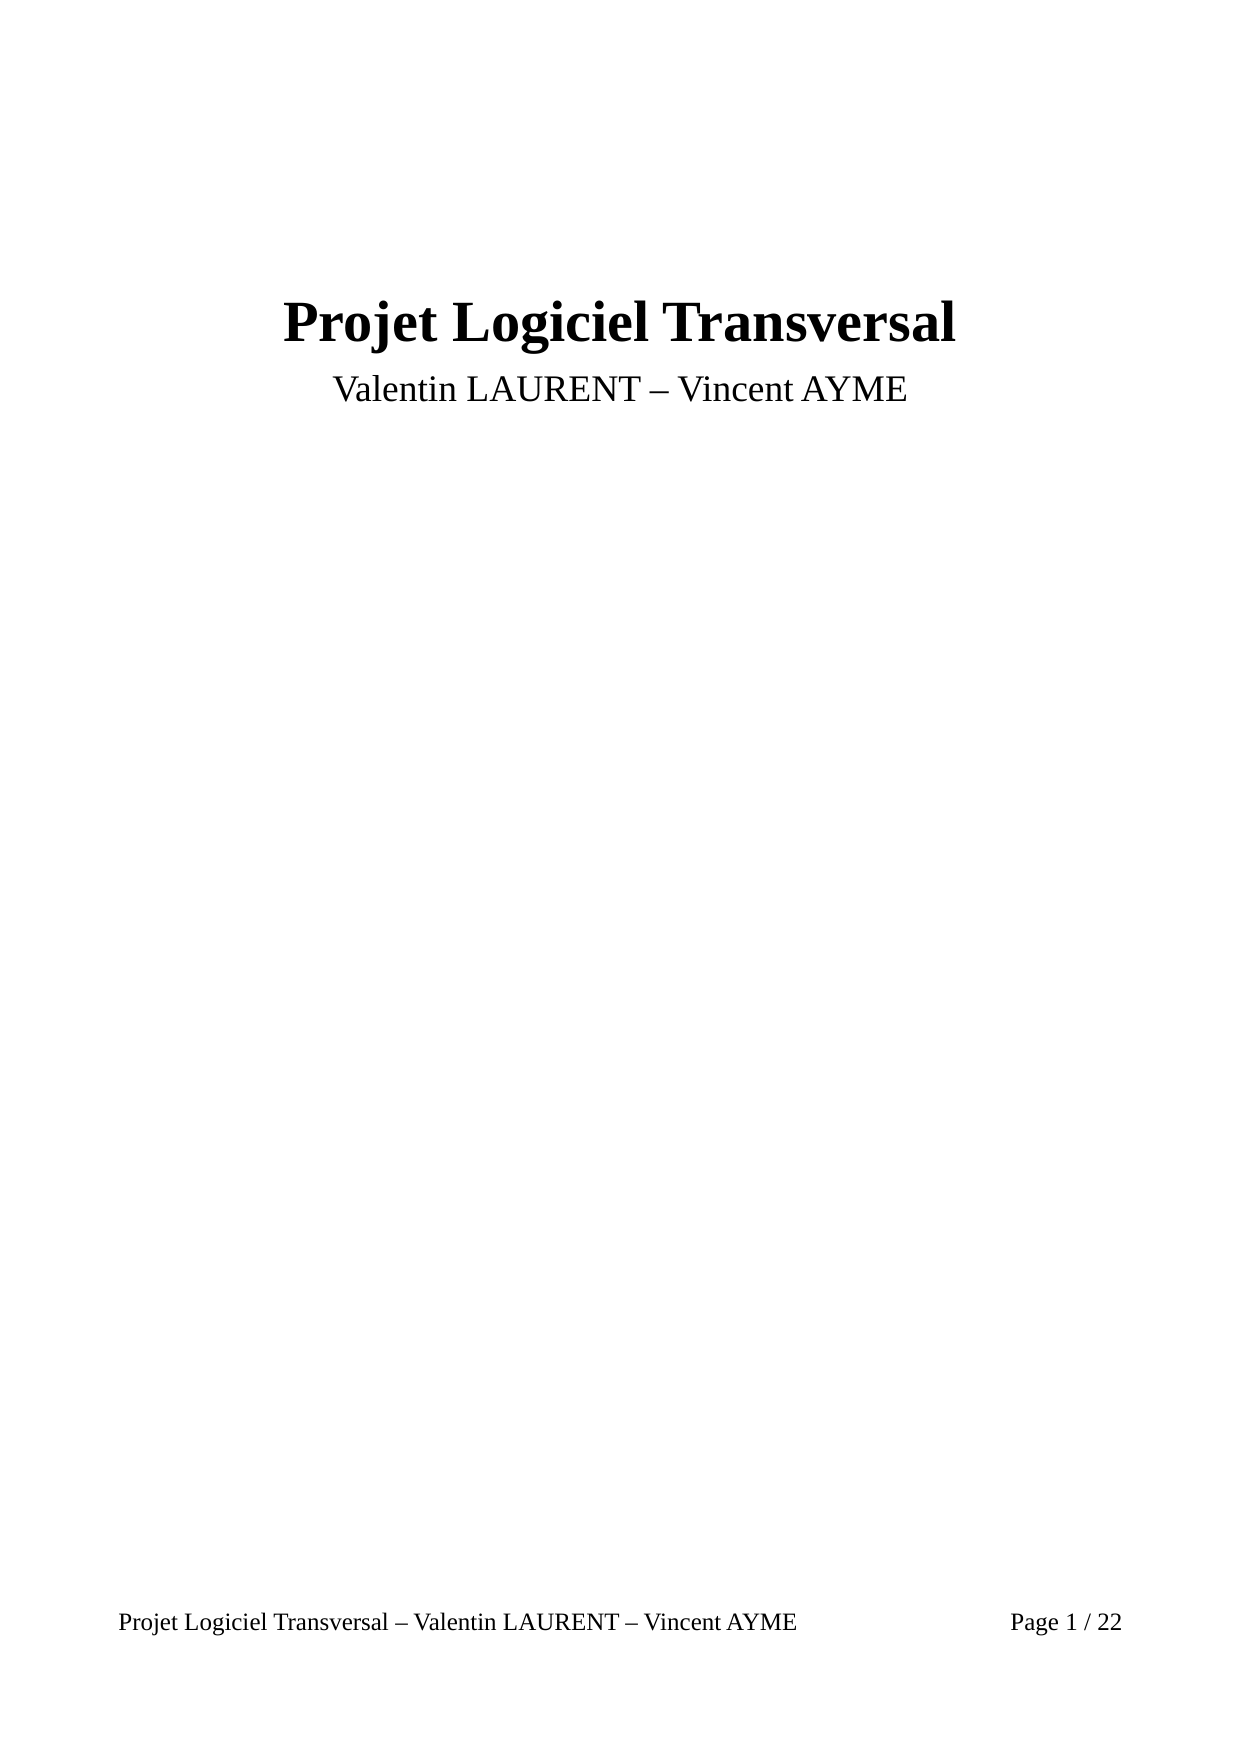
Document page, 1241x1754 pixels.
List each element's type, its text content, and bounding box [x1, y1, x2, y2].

subtitle Valentin LAURENT – Vincent AYME [118, 366, 1122, 409]
title Projet Logiciel Transversal [118, 287, 1122, 354]
